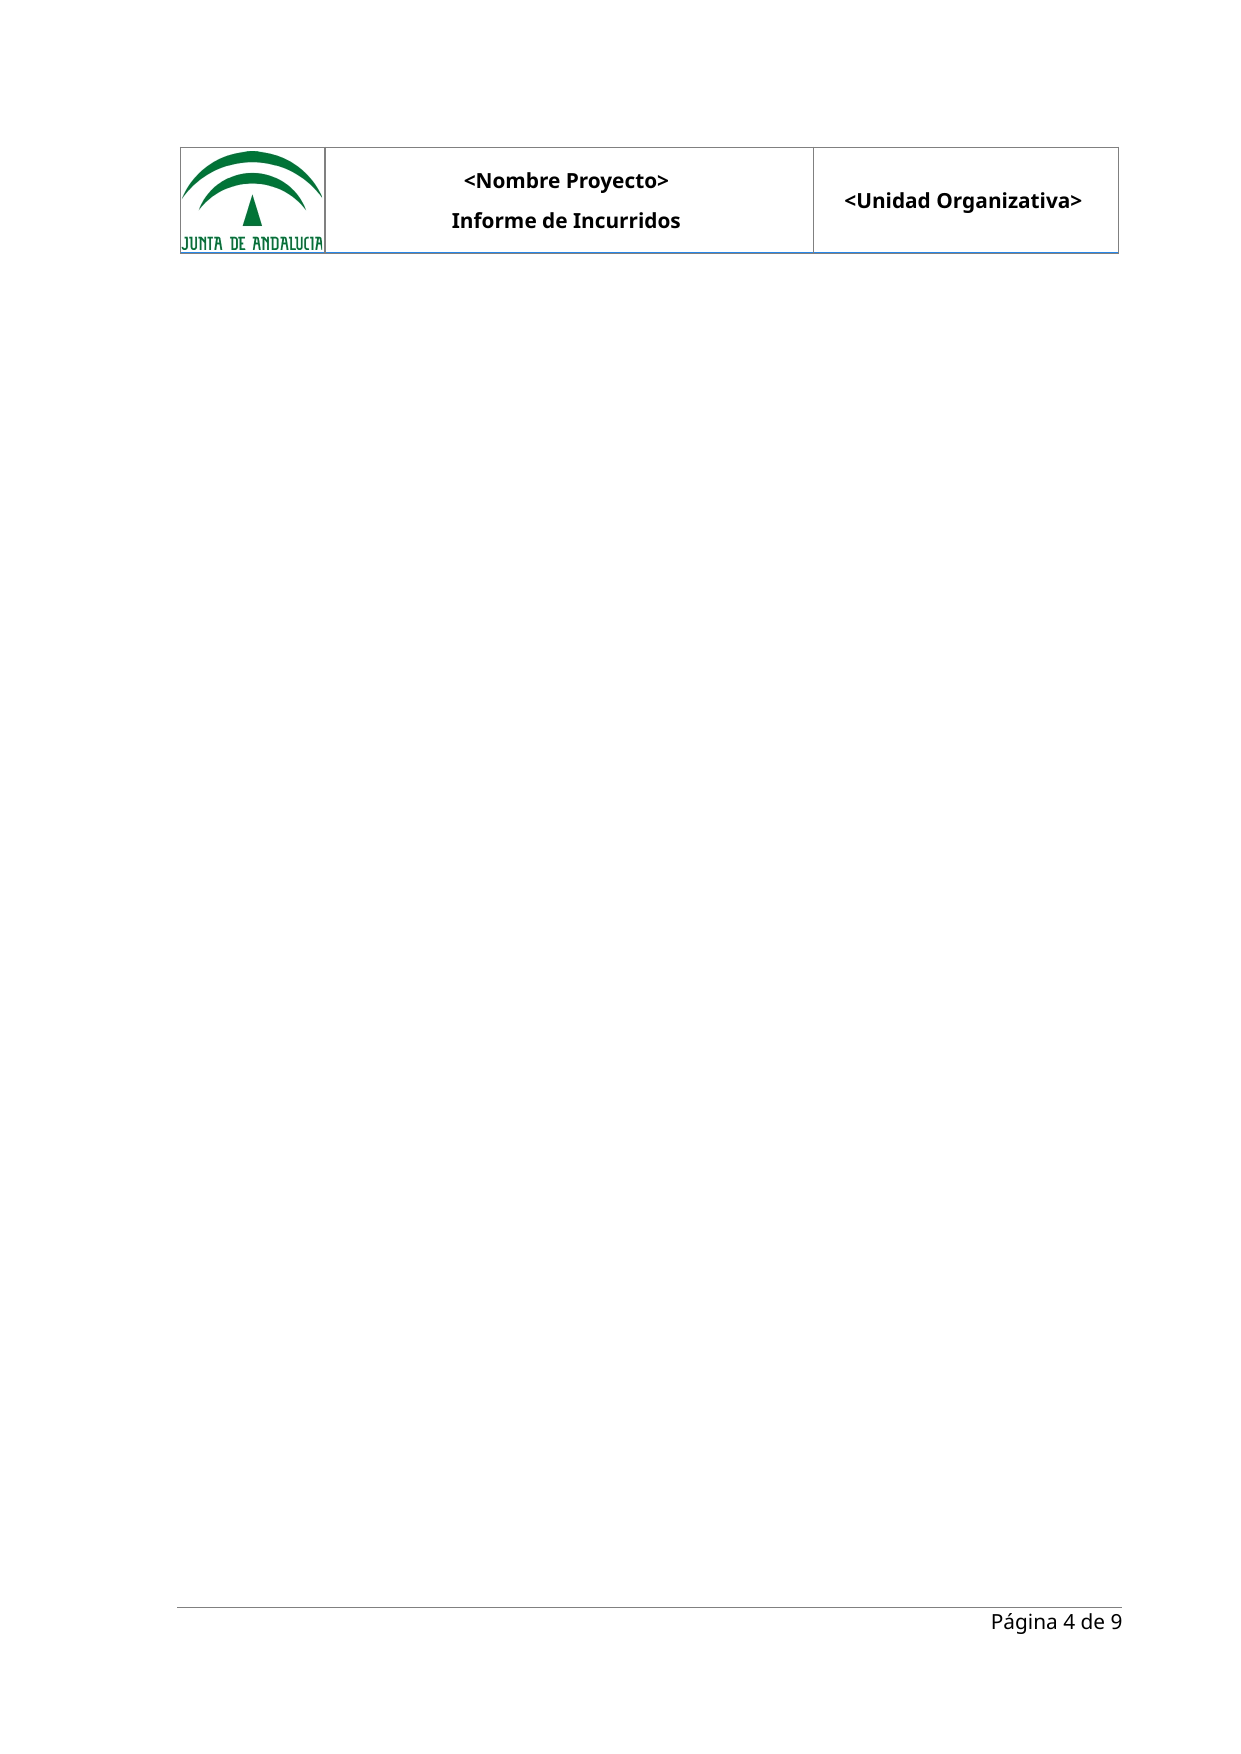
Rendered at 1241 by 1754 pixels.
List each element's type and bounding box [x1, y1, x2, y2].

picture [181, 151, 323, 250]
